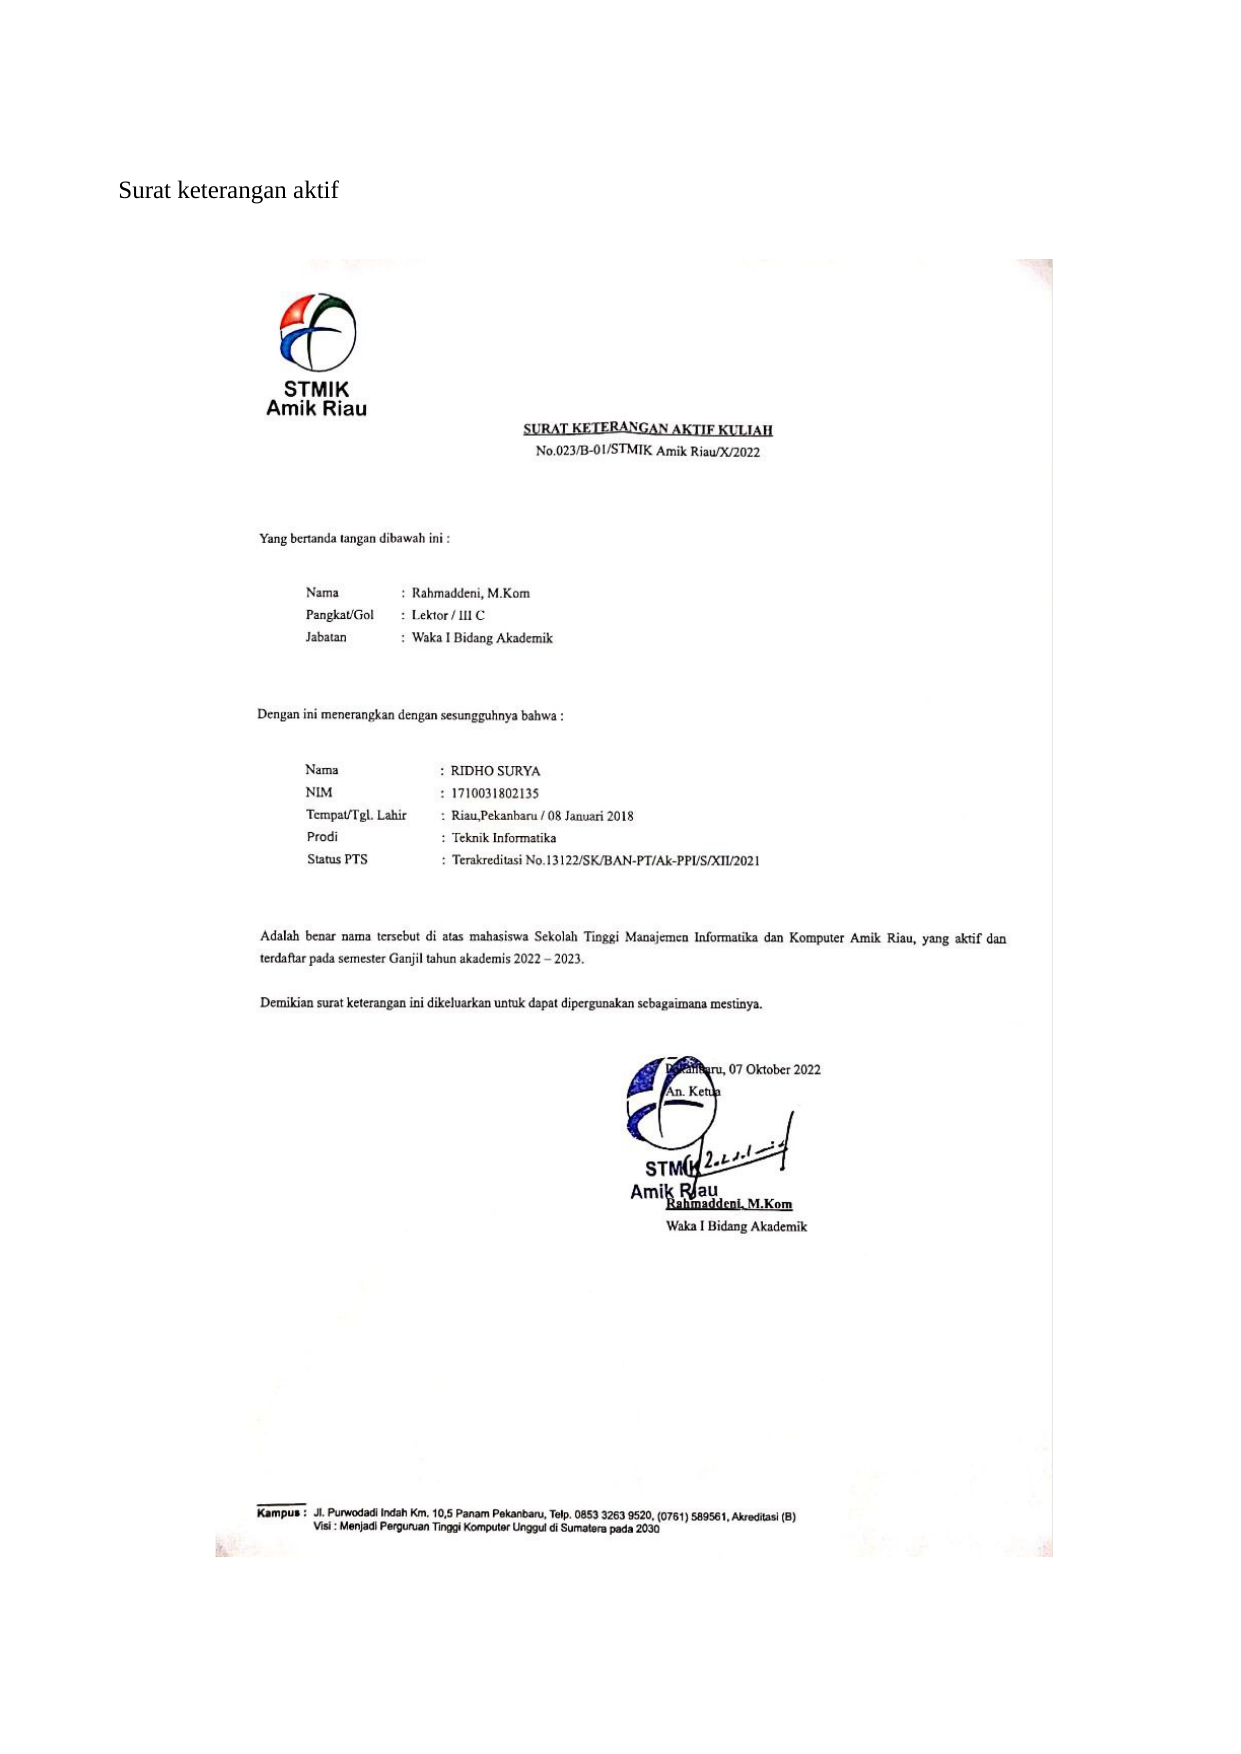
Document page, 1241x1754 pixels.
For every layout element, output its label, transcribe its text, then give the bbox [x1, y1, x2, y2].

text Surat keterangan aktif [118, 176, 1122, 204]
picture [215, 259, 1053, 1557]
